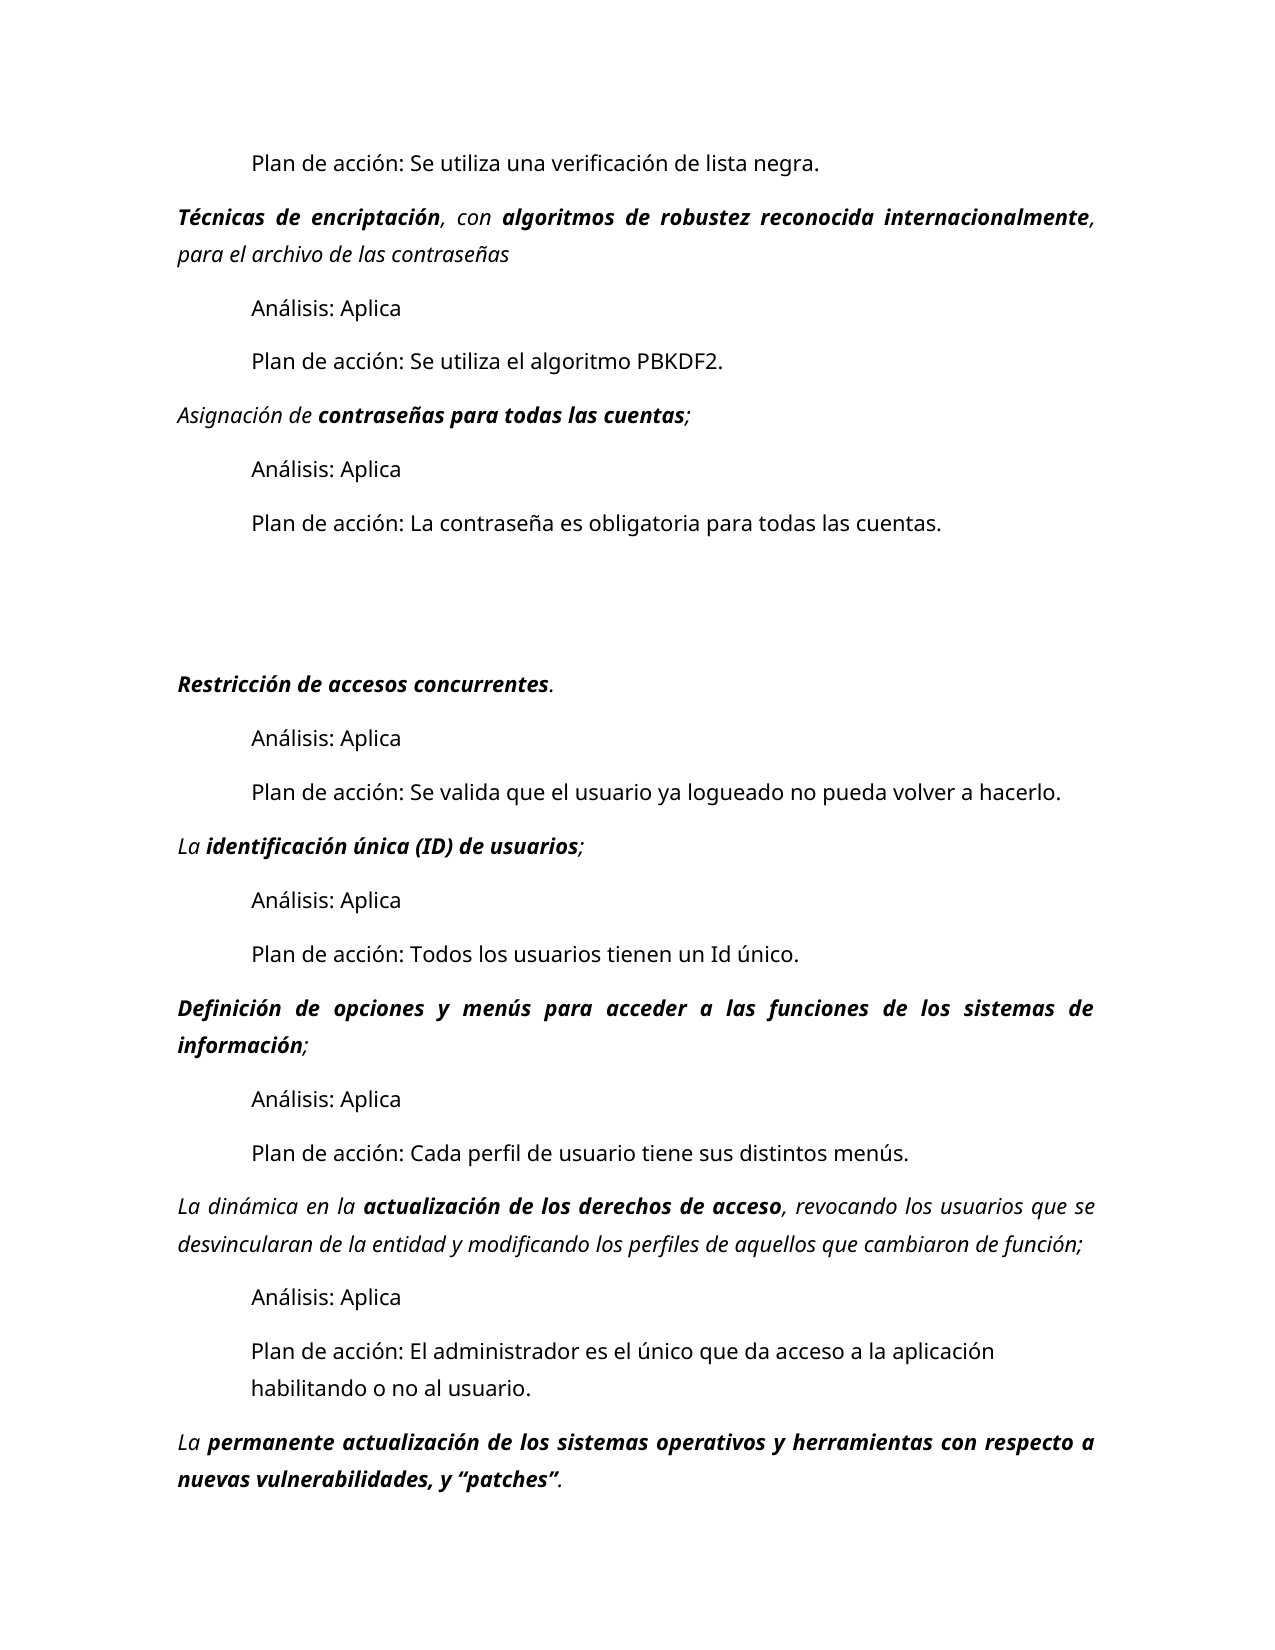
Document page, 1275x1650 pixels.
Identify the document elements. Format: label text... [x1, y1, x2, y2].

list Análisis: Aplica [177, 292, 1098, 322]
list Plan de acción: Todos los usuarios tienen un Id único. [177, 939, 1098, 968]
list Análisis: Aplica [177, 885, 1098, 915]
list Plan de acción: Se utiliza una verificación de lista negra. [177, 148, 1098, 177]
list Plan de acción: Se utiliza el algoritmo PBKDF2. [177, 346, 1098, 376]
text La identificación única (ID) de usuarios; [177, 831, 1098, 861]
text Restricción de accesos concurrentes. [177, 669, 1098, 699]
list Plan de acción: Se valida que el usuario ya logueado no pueda volver a hacerlo. [177, 777, 1098, 807]
text Definición de opciones y menús para acceder a las funciones de los sistemas de información; [177, 993, 1098, 1059]
list Plan de acción: Cada perfil de usuario tiene sus distintos menús. [177, 1137, 1098, 1167]
text Asignación de contraseñas para todas las cuentas; [177, 400, 1098, 430]
text Técnicas de encriptación, con algoritmos de robustez reconocida internacionalmente, para el archivo de las contraseñas [177, 201, 1098, 268]
list Análisis: Aplica [177, 454, 1098, 484]
text La permanente actualización de los sistemas operativos y herramientas con respecto a nuevas vulnerabilidades, y “patches”. [177, 1427, 1098, 1494]
list Análisis: Aplica [177, 1084, 1098, 1113]
list Plan de acción: La contraseña es obligatoria para todas las cuentas. [177, 508, 1098, 538]
text La dinámica en la actualización de los derechos de acceso, revocando los usuarios que se desvincularan de la entidad y modificando los perfiles de aquellos que cambiaron de función; [177, 1191, 1098, 1258]
list Análisis: Aplica [177, 723, 1098, 753]
list Plan de acción: El administrador es el único que da acceso a la aplicación habilitando o no al usuario. [251, 1336, 1098, 1403]
list Análisis: Aplica [177, 1282, 1098, 1312]
